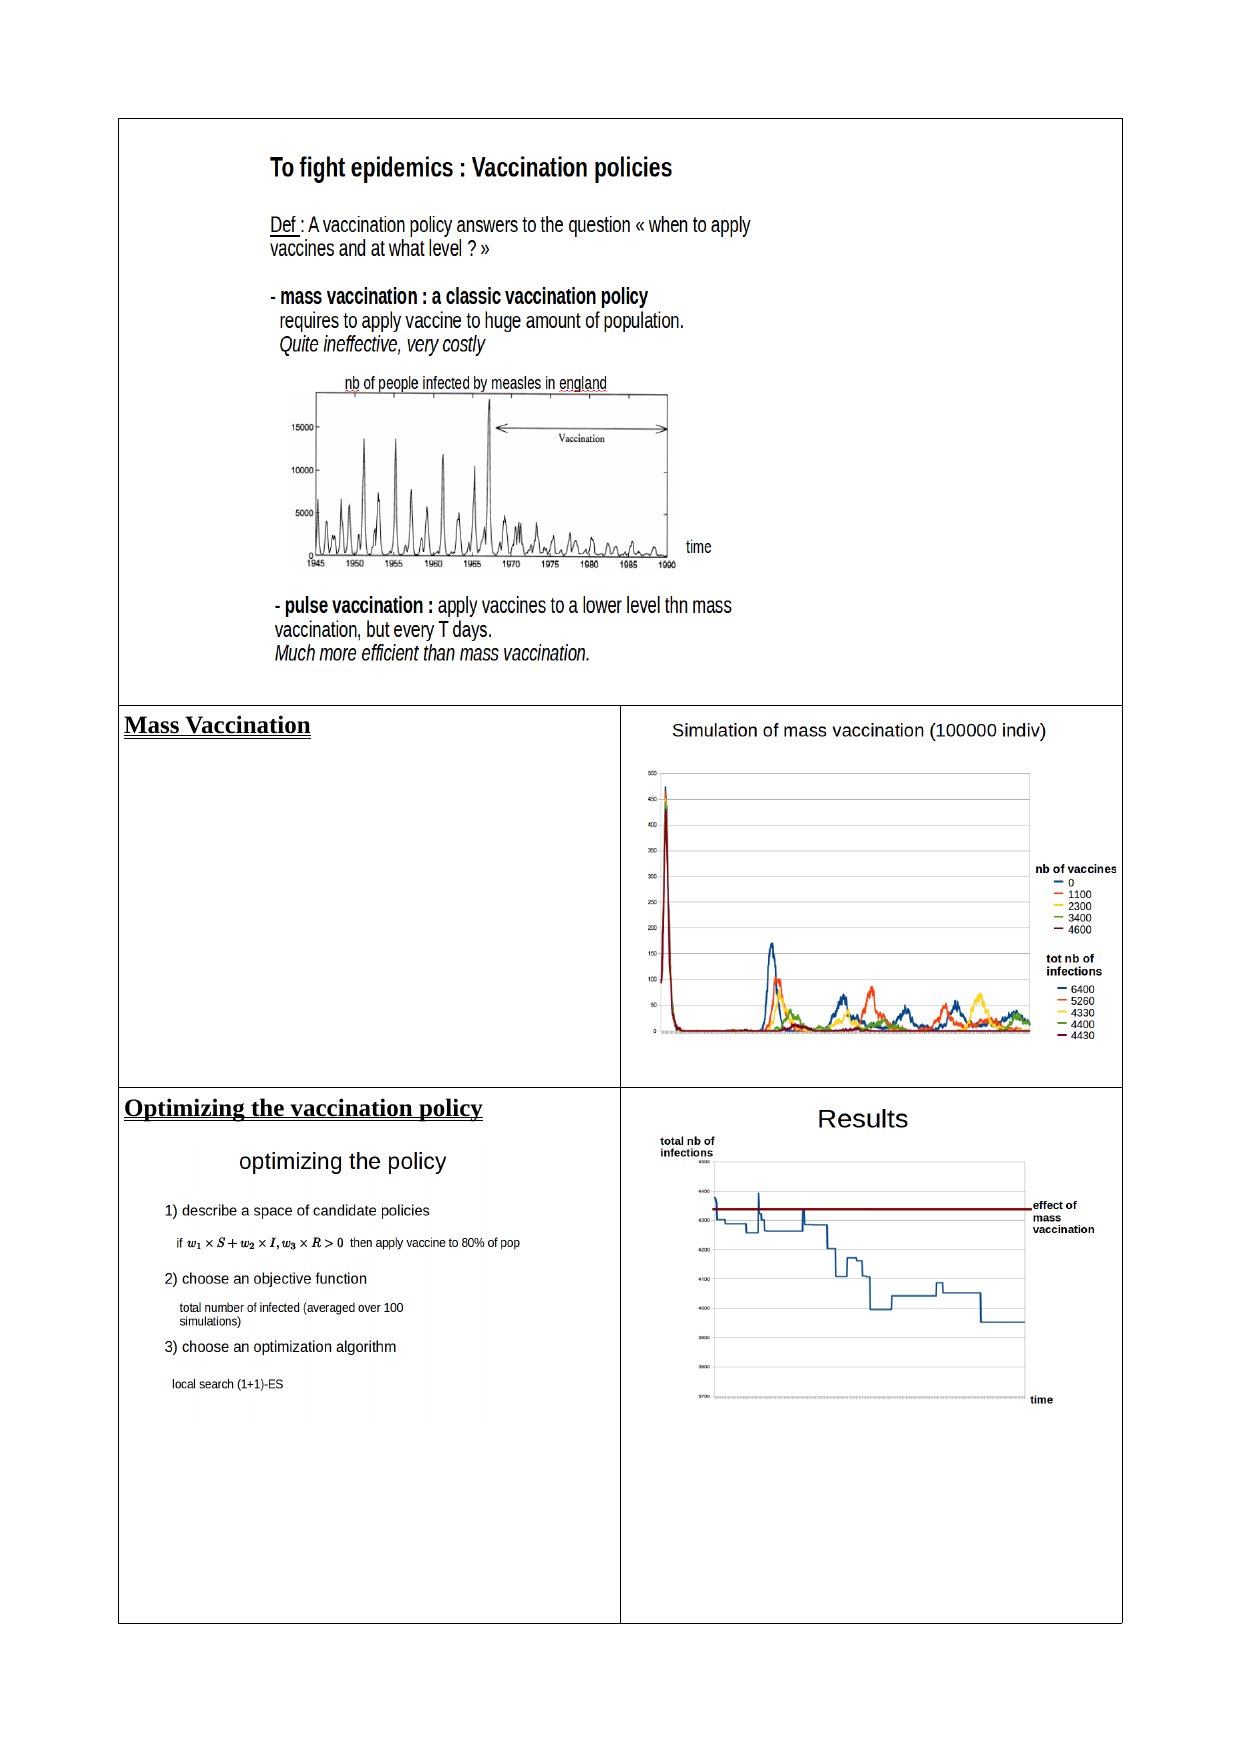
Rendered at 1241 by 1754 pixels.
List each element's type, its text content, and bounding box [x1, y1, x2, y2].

table_cell Mass Vaccination [119, 706, 620, 1087]
table_cell Optimizing the vaccination policy [119, 1088, 620, 1623]
picture [625, 710, 1117, 1053]
table_header [119, 119, 1122, 705]
picture [640, 1092, 1102, 1416]
picture [241, 143, 766, 681]
table_cell [621, 1088, 1122, 1623]
table_cell [621, 706, 1122, 1087]
picture [150, 1145, 537, 1423]
